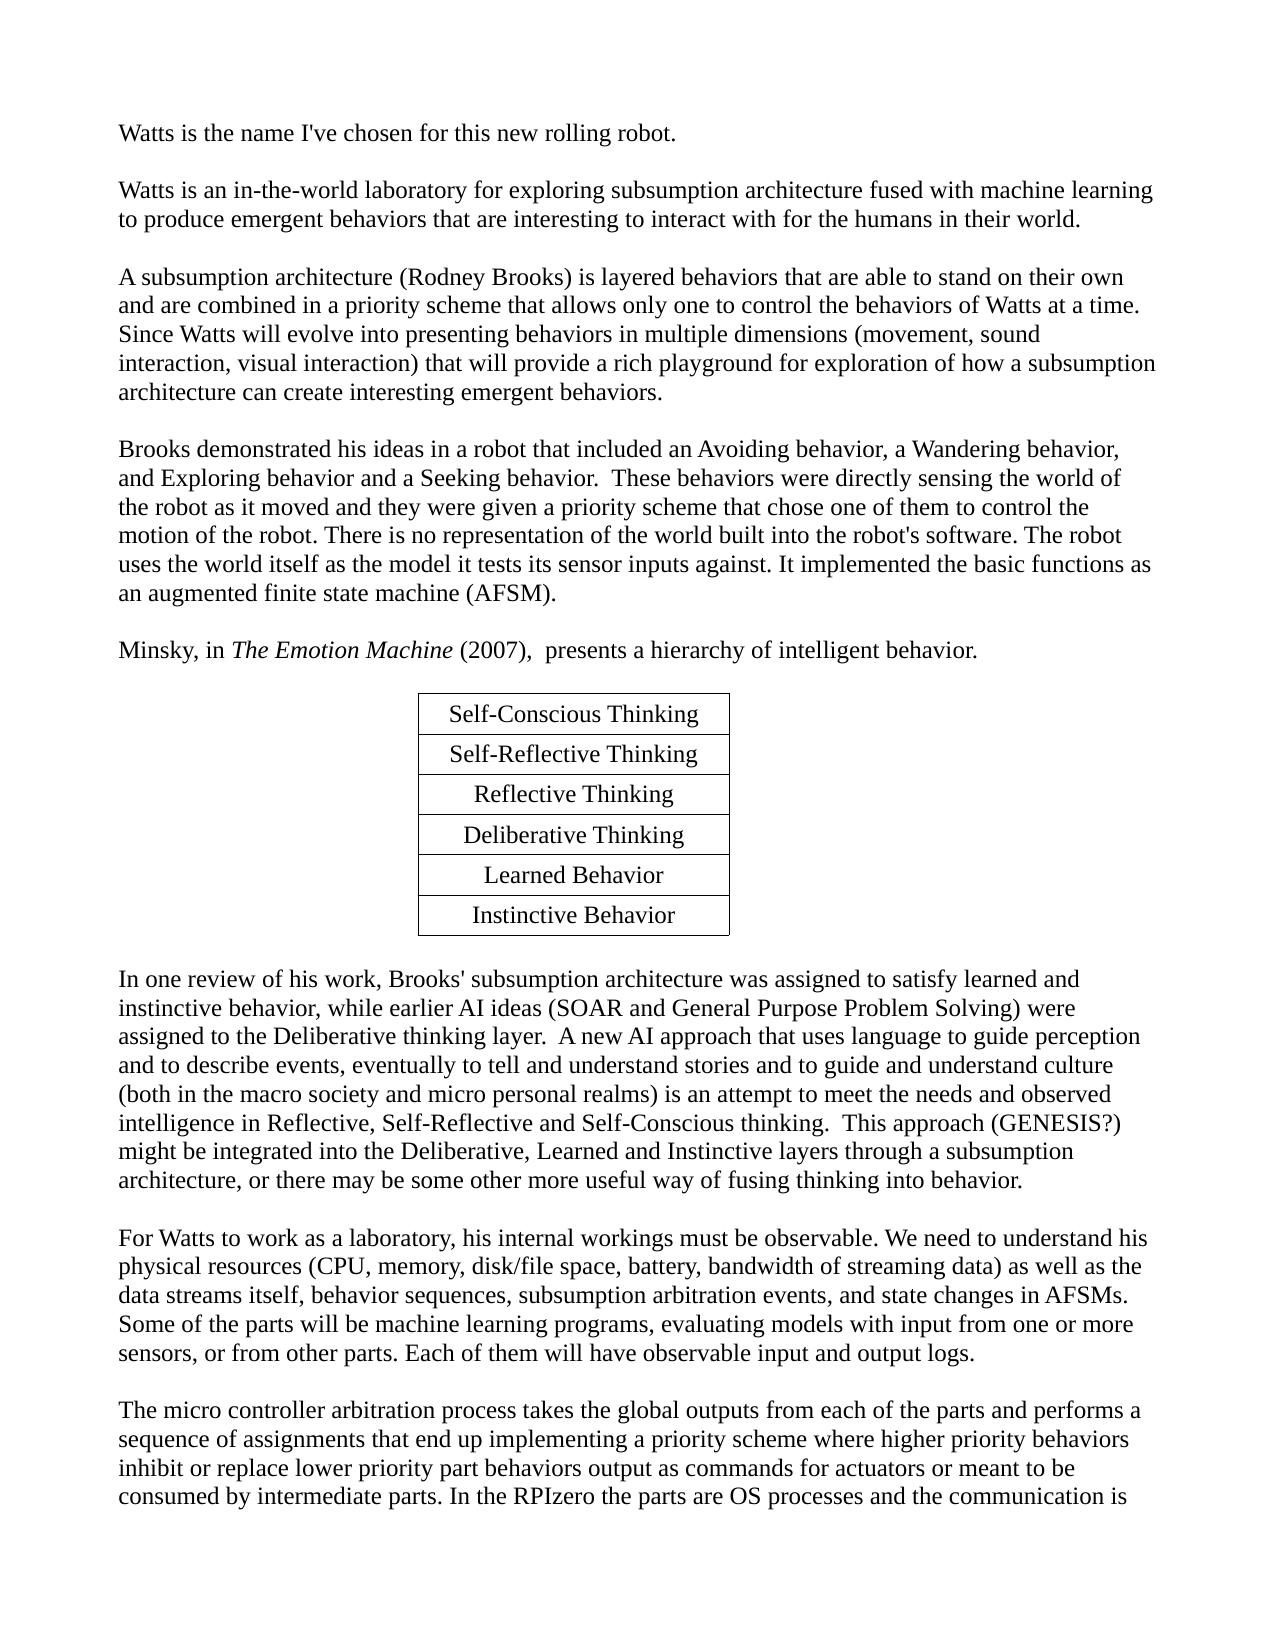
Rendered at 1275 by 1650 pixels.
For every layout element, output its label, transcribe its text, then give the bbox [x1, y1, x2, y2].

text The micro controller arbitration process takes the global outputs from each of the parts and performs a sequence of assignments that end up implementing a priority scheme where higher priority behaviors inhibit or replace lower priority part behaviors output as commands for actuators or meant to be consumed by intermediate parts. In the RPIzero the parts are OS processes and the communication is [118, 1395, 1157, 1510]
table_cell Deliberative Thinking [419, 815, 729, 854]
text Minsky, in The Emotion Machine (2007), presents a hierarchy of intelligent behavior. [118, 636, 1157, 664]
table_header Self-Conscious Thinking [419, 694, 729, 733]
table_cell Reflective Thinking [419, 775, 729, 814]
text A subsumption architecture (Rodney Brooks) is layered behaviors that are able to stand on their own and are combined in a priority scheme that allows only one to control the behaviors of Watts at a time. Since Watts will evolve into presenting behaviors in multiple dimensions (movement, sound interaction, visual interaction) that will provide a rich playground for exploration of how a subsumption architecture can create interesting emergent behaviors. [118, 262, 1157, 406]
text Watts is the name I've chosen for this new rolling robot. [118, 118, 1157, 147]
text Watts is an in-the-world laboratory for exploring subsumption architecture fused with machine learning to produce emergent behaviors that are interesting to interact with for the humans in their world. [118, 176, 1157, 233]
text Brooks demonstrated his ideas in a robot that included an Avoiding behavior, a Wandering behavior, and Exploring behavior and a Seeking behavior. These behaviors were directly sensing the world of the robot as it moved and they were given a priority scheme that chose one of them to control the motion of the robot. There is no representation of the world built into the robot's software. The robot uses the world itself as the model it tests its sensor inputs against. It implemented the basic functions as an augmented finite state machine (AFSM). [118, 434, 1157, 607]
text For Watts to work as a laboratory, his internal workings must be observable. We need to understand his physical resources (CPU, memory, disk/file space, battery, bandwidth of streaming data) as well as the data streams itself, behavior sequences, subsumption arbitration events, and state changes in AFSMs. Some of the parts will be machine learning programs, evaluating models with input from one or more sensors, or from other parts. Each of them will have observable input and output logs. [118, 1223, 1157, 1366]
table_cell Self-Reflective Thinking [419, 735, 729, 774]
table_cell Instinctive Behavior [419, 896, 729, 935]
table_cell Learned Behavior [419, 855, 729, 895]
text In one review of his work, Brooks' subsumption architecture was assigned to satisfy learned and instinctive behavior, while earlier AI ideas (SOAR and General Purpose Problem Solving) were assigned to the Deliberative thinking layer. A new AI approach that uses language to guide perception and to describe events, eventually to tell and understand stories and to guide and understand culture (both in the macro society and micro personal realms) is an attempt to meet the needs and observed intelligence in Reflective, Self-Reflective and Self-Conscious thinking. This approach (GENESIS?) might be integrated into the Deliberative, Learned and Instinctive layers through a subsumption architecture, or there may be some other more useful way of fusing thinking into behavior. [118, 964, 1157, 1194]
